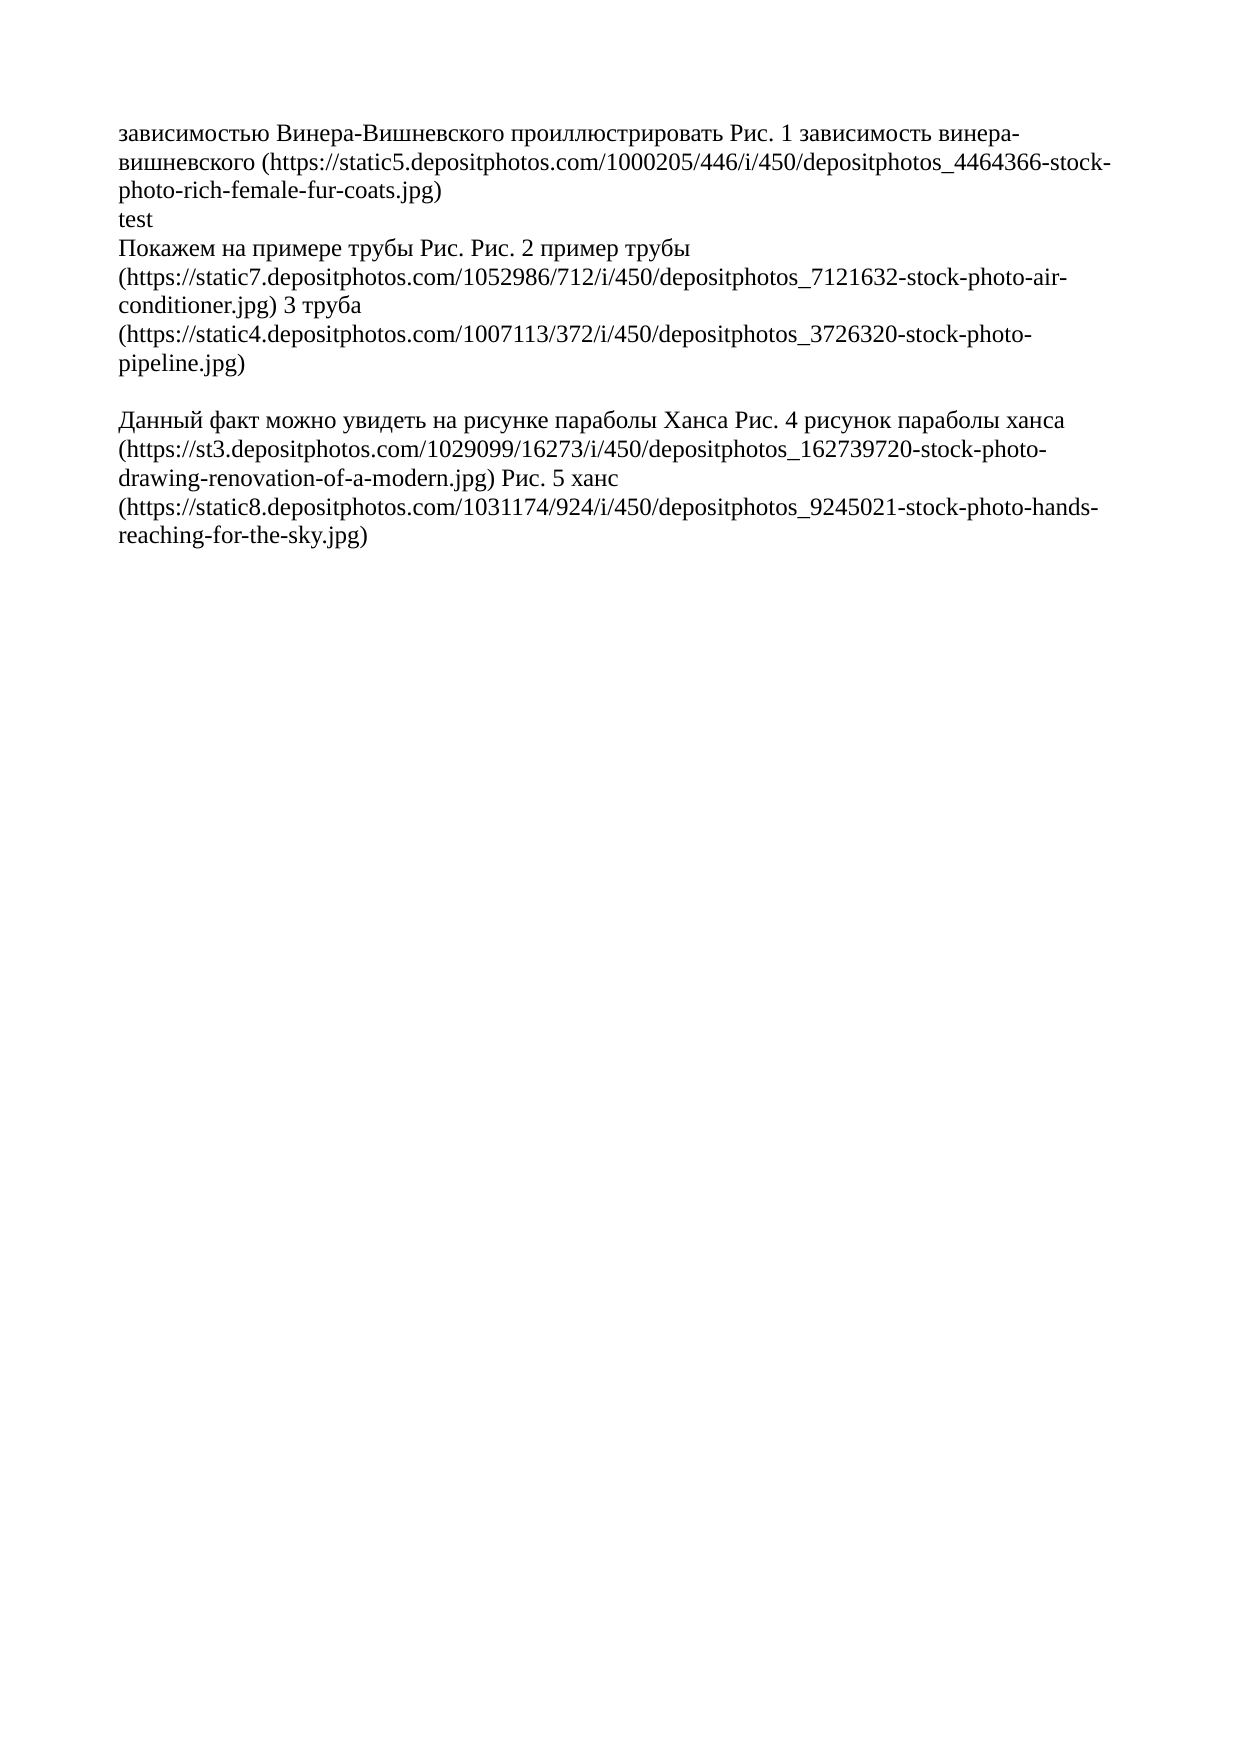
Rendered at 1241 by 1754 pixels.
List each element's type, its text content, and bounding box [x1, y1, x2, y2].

text зависимостью Винера-Вишневского проиллюстрировать Рис. 1 зависимость винера-вишневского (https://static5.depositphotos.com/1000205/446/i/450/depositphotos_4464366-stock-photo-rich-female-fur-coats.jpg) [118, 118, 1122, 204]
text Данный факт можно увидеть на рисунке параболы Ханса Рис. 4 рисунок параболы ханса (https://st3.depositphotos.com/1029099/16273/i/450/depositphotos_162739720-stock-photo-drawing-renovation-of-a-modern.jpg) Рис. 5 ханс (https://static8.depositphotos.com/1031174/924/i/450/depositphotos_9245021-stock-photo-hands-reaching-for-the-sky.jpg) [118, 406, 1122, 549]
text test [118, 204, 1122, 233]
text Покажем на примере трубы Рис. Рис. 2 пример трубы (https://static7.depositphotos.com/1052986/712/i/450/depositphotos_7121632-stock-photo-air-conditioner.jpg) 3 труба (https://static4.depositphotos.com/1007113/372/i/450/depositphotos_3726320-stock-photo-pipeline.jpg) [118, 233, 1122, 377]
